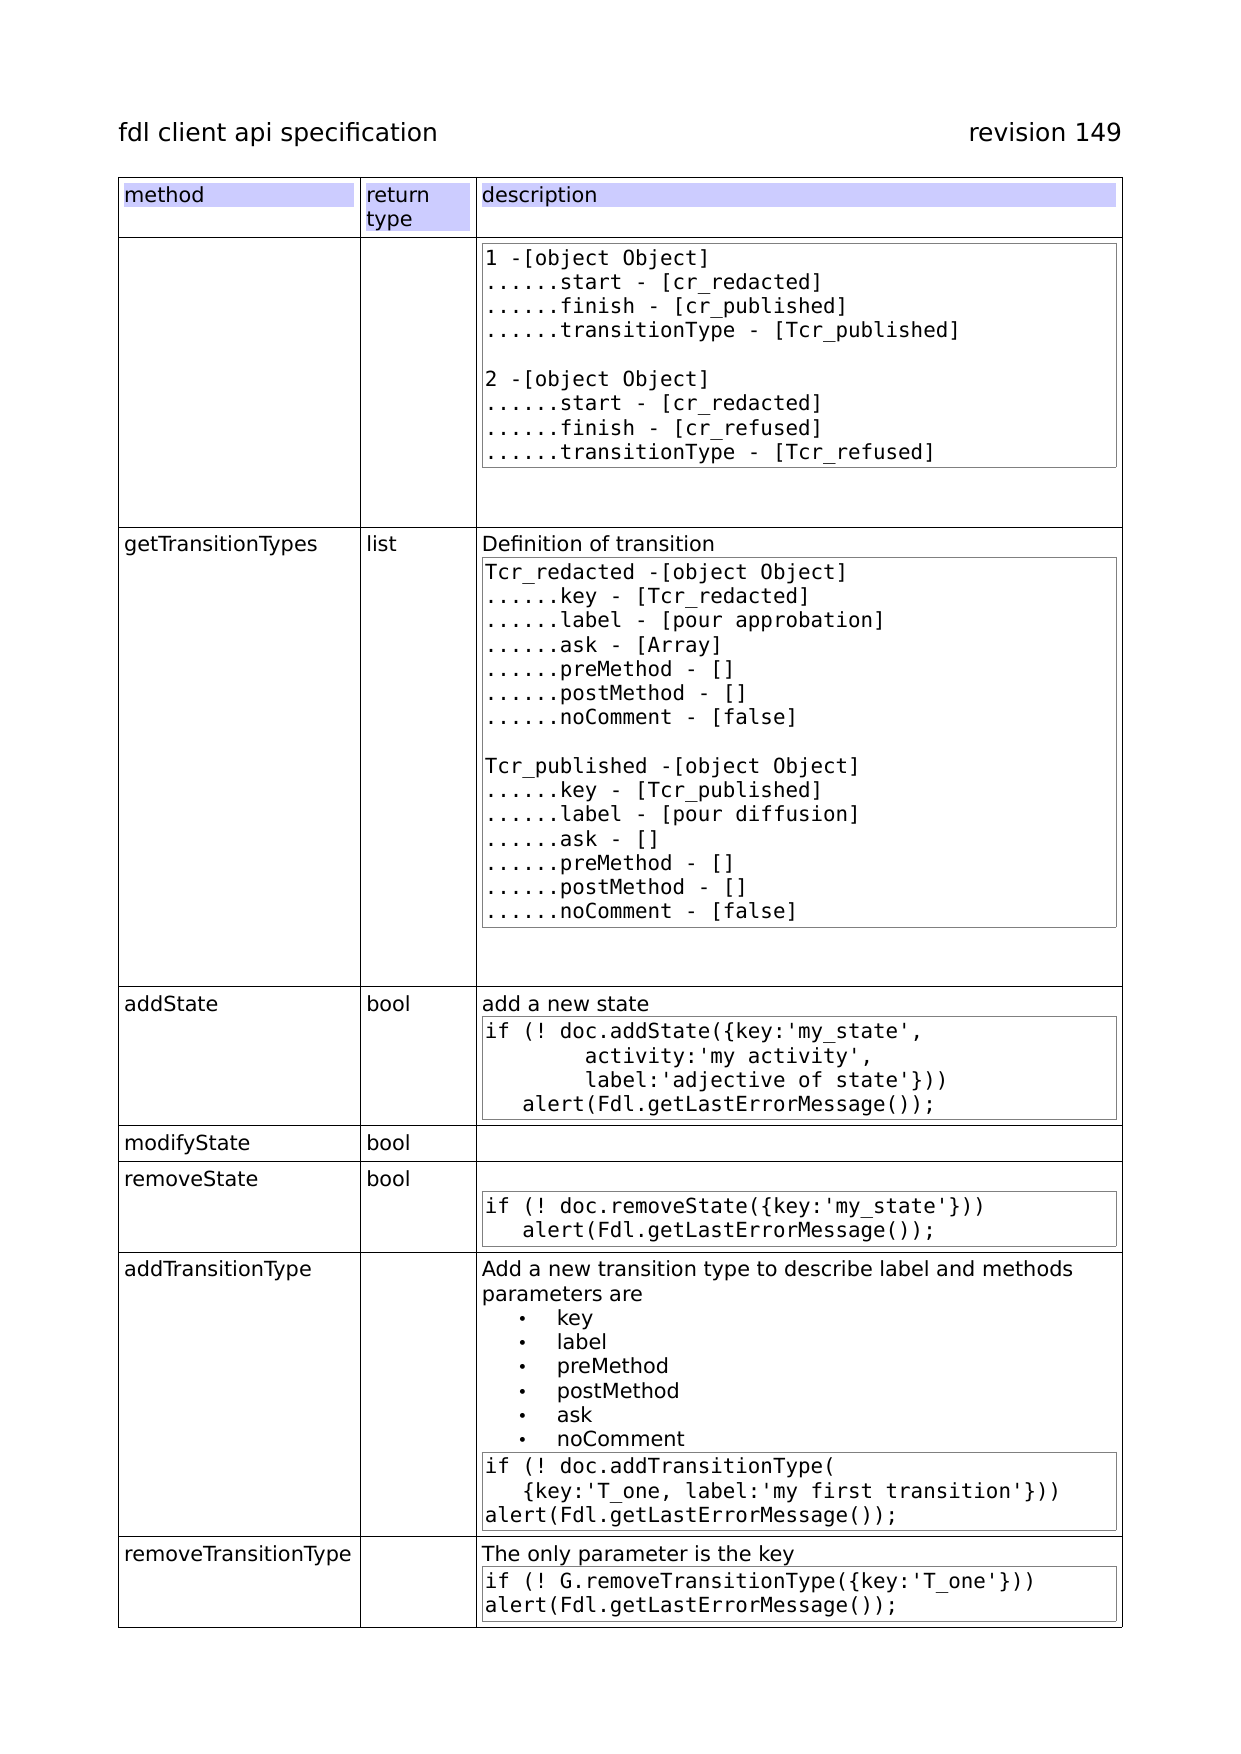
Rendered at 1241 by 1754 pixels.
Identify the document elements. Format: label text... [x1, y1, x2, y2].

table_cell [361, 238, 476, 527]
table_cell getTransitionTypes [119, 528, 360, 986]
table_cell bool [361, 1126, 476, 1161]
table_cell removeTransitionType [119, 1537, 360, 1627]
table_cell 1 -[object Object] ......start - [cr_redacted] ......finish - [cr_published] ......transitionType - [Tcr_published] 2 -[object Object] ......start - [cr_redacted] ......finish - [cr_refused] ......transitionType - [Tcr_refused] [477, 238, 1122, 527]
table_header description [477, 178, 1122, 237]
table_cell Definition of transition Tcr_redacted -[object Object] ......key - [Tcr_redacted] ......label - [pour approbation] ......ask - [Array] ......preMethod - [] ......postMethod - [] ......noComment - [false] Tcr_published -[object Object] ......key - [Tcr_published] ......label - [pour diffusion] ......ask - [] ......preMethod - [] ......postMethod - [] ......noComment - [false] [477, 528, 1122, 986]
table_cell addTransitionType [119, 1253, 360, 1536]
table_cell [477, 1126, 1122, 1161]
table_cell bool [361, 987, 476, 1125]
table_cell [119, 238, 360, 527]
table_cell if (! doc.removeState({key:'my_state'})) alert(Fdl.getLastErrorMessage()); [477, 1162, 1122, 1252]
table_cell removeState [119, 1162, 360, 1252]
table_cell [361, 1253, 476, 1536]
table_cell bool [361, 1162, 476, 1252]
table_cell [361, 1537, 476, 1627]
table_cell The only parameter is the key if (! G.removeTransitionType({key:'T_one'})) alert(Fdl.getLastErrorMessage()); [477, 1537, 1122, 1627]
table_cell addState [119, 987, 360, 1125]
table_cell list [361, 528, 476, 986]
table_header return type [361, 178, 476, 237]
table_header method [119, 178, 360, 237]
table_cell Add a new transition type to describe label and methods parameters are key label preMethod postMethod ask noComment if (! doc.addTransitionType( {key:'T_one, label:'my first transition'})) alert(Fdl.getLastErrorMessage()); [477, 1253, 1122, 1536]
table_cell modifyState [119, 1126, 360, 1161]
table_cell add a new state if (! doc.addState({key:'my_state', activity:'my activity', label:'adjective of state'})) alert(Fdl.getLastErrorMessage()); [477, 987, 1122, 1125]
